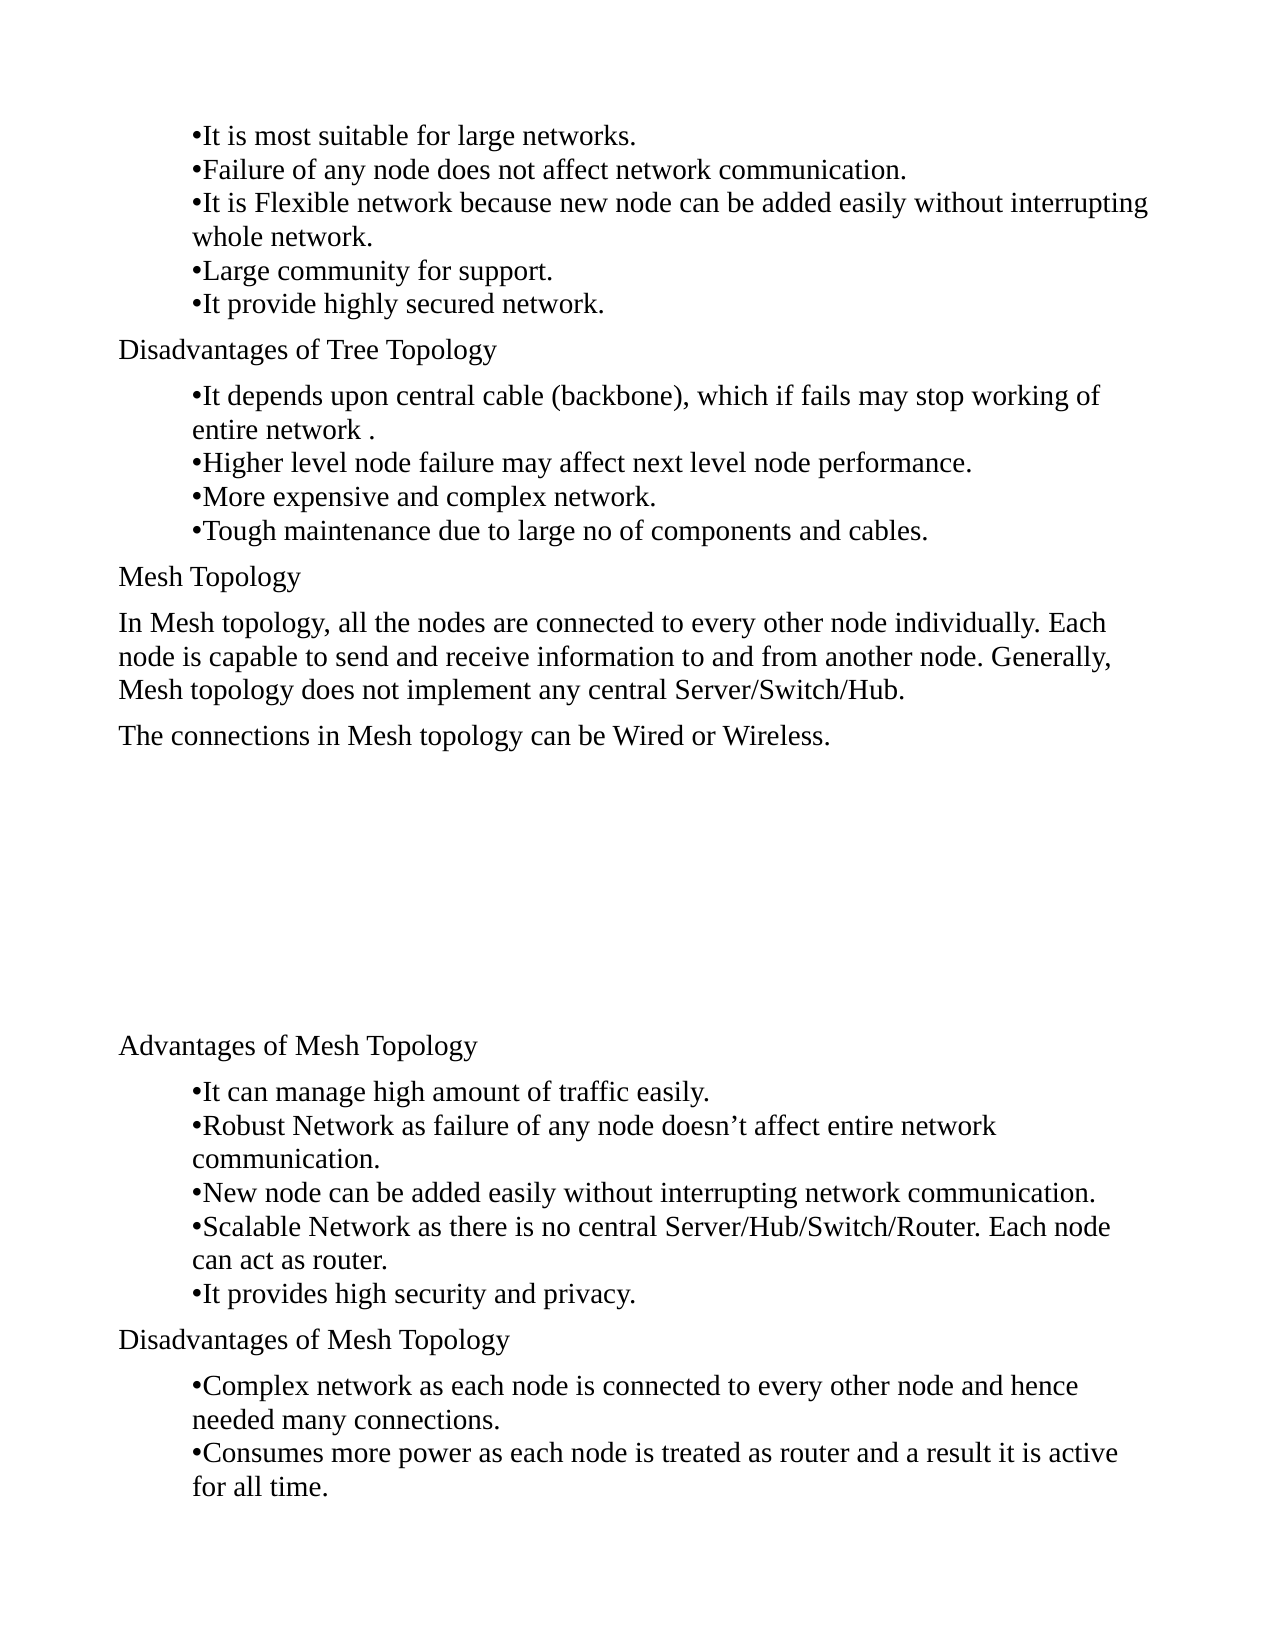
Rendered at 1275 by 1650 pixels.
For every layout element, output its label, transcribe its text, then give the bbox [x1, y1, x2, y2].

list It provides high security and privacy. [118, 1276, 1157, 1310]
text Disadvantages of Tree Topology [118, 332, 1157, 366]
list It is Flexible network because new node can be added easily without interrupting whole network. [118, 185, 1157, 253]
text The connections in Mesh topology can be Wired or Wireless. [118, 718, 1157, 752]
list It depends upon central cable (backbone), which if fails may stop working of entire network . [118, 378, 1157, 446]
list Large community for support. [118, 253, 1157, 286]
text In Mesh topology, all the nodes are connected to every other node individually. Each node is capable to send and receive information to and from another node. Generally, Mesh topology does not implement any central Server/Switch/Hub. [118, 605, 1157, 706]
list It can manage high amount of traffic easily. [118, 1074, 1157, 1108]
text Disadvantages of Mesh Topology [118, 1322, 1157, 1356]
list More expensive and complex network. [118, 479, 1157, 513]
list Consumes more power as each node is treated as router and a result it is active for all time. [118, 1435, 1157, 1503]
list It is most suitable for large networks. [118, 118, 1157, 152]
text Advantages of Mesh Topology [118, 1028, 1157, 1062]
list Scalable Network as there is no central Server/Hub/Switch/Router. Each node can act as router. [118, 1209, 1157, 1276]
list Tough maintenance due to large no of components and cables. [118, 513, 1157, 547]
list Higher level node failure may affect next level node performance. [118, 446, 1157, 479]
text Mesh Topology [118, 559, 1157, 593]
list Robust Network as failure of any node doesn’t affect entire network communication. [118, 1108, 1157, 1175]
list Failure of any node does not affect network communication. [118, 152, 1157, 185]
list Complex network as each node is connected to every other node and hence needed many connections. [118, 1368, 1157, 1435]
list New node can be added easily without interrupting network communication. [118, 1175, 1157, 1209]
list It provide highly secured network. [118, 286, 1157, 320]
